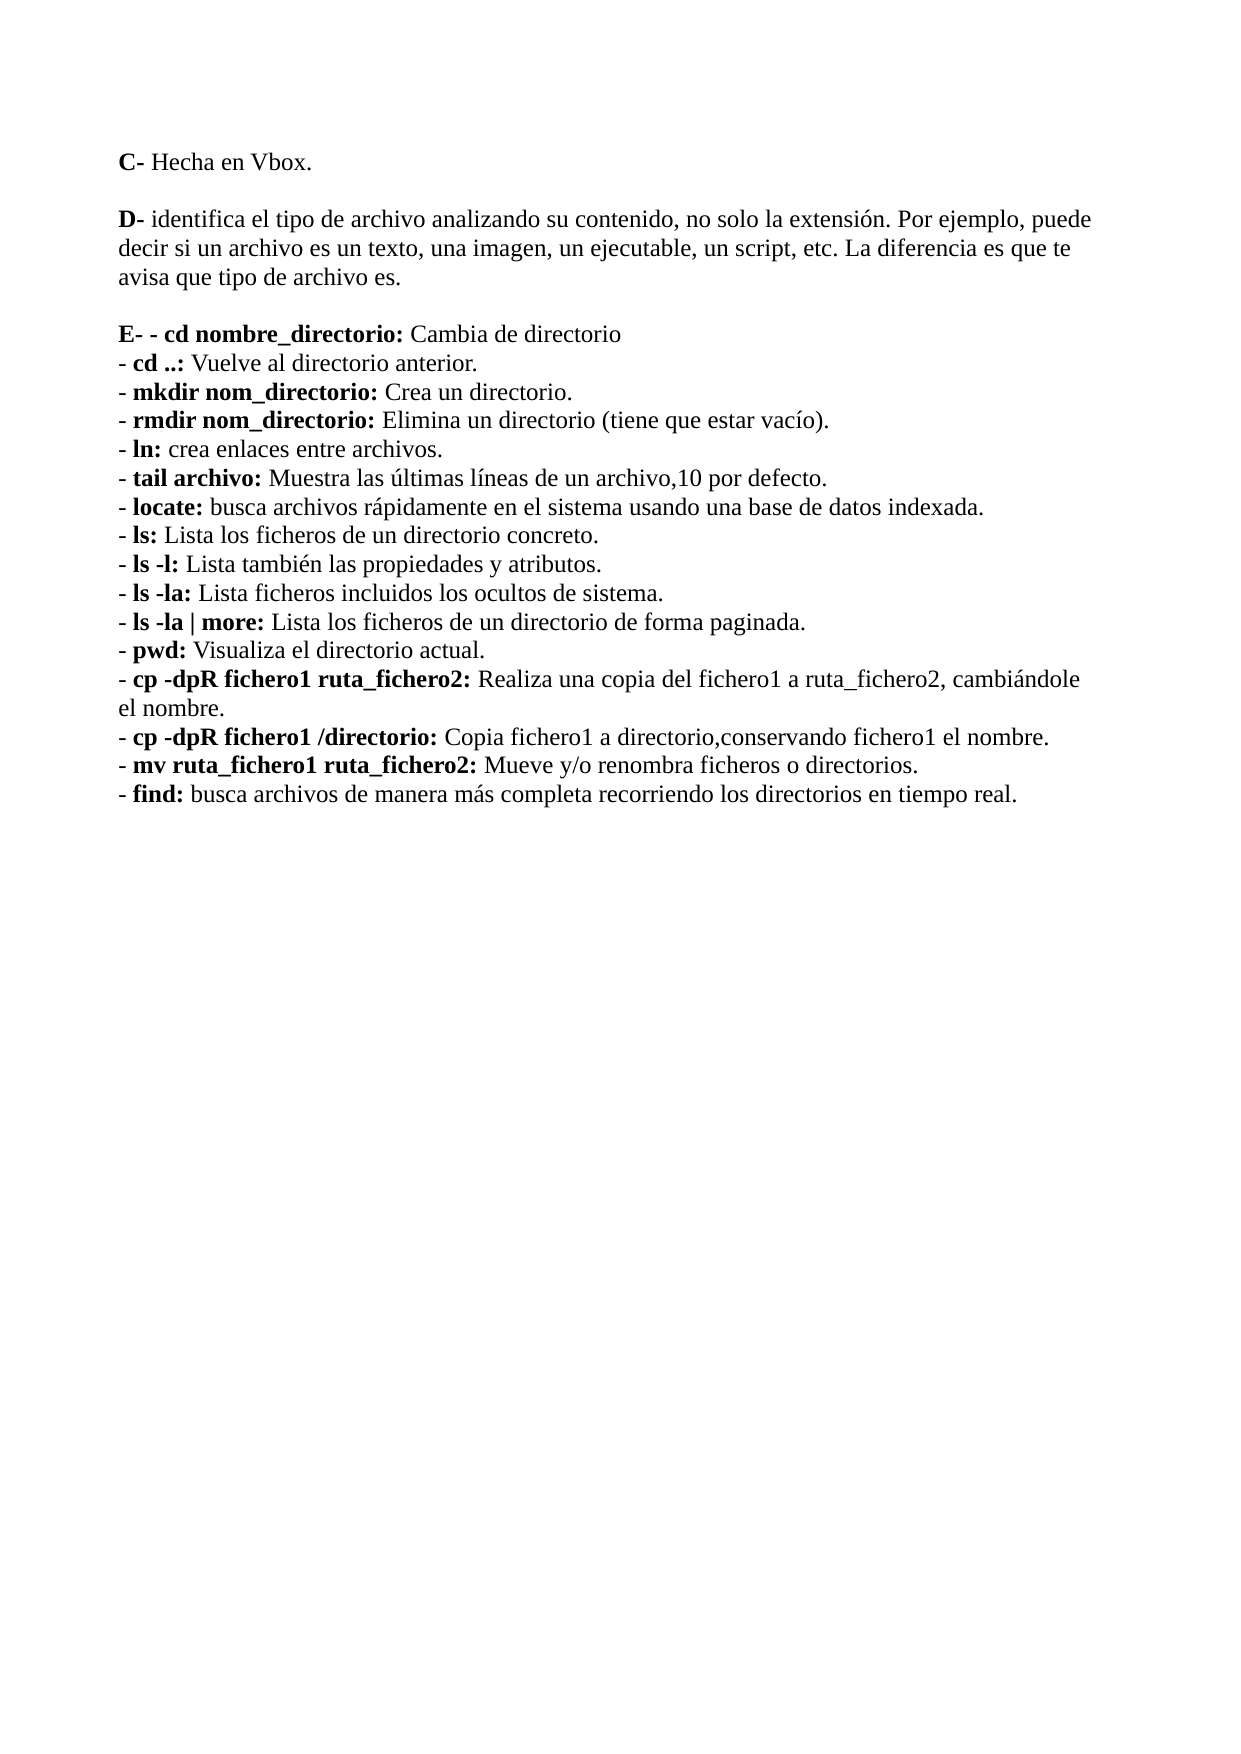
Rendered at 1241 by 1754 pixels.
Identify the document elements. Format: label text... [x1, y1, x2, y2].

text - rmdir nom_directorio: Elimina un directorio (tiene que estar vacío). [118, 406, 1122, 434]
text - tail archivo: Muestra las últimas líneas de un archivo,10 por defecto. [118, 463, 1122, 492]
text el nombre. [118, 693, 1122, 722]
text - cp -dpR fichero1 ruta_fichero2: Realiza una copia del fichero1 a ruta_fichero2, cambiándole [118, 664, 1122, 693]
text - ln: crea enlaces entre archivos. [118, 434, 1122, 463]
text - ls -l: Lista también las propiedades y atributos. [118, 549, 1122, 578]
text E- - cd nombre_directorio: Cambia de directorio [118, 319, 1122, 348]
text - ls: Lista los ficheros de un directorio concreto. [118, 521, 1122, 549]
text - locate: busca archivos rápidamente en el sistema usando una base de datos indexada. [118, 492, 1122, 521]
text - mkdir nom_directorio: Crea un directorio. [118, 377, 1122, 406]
text D- identifica el tipo de archivo analizando su contenido, no solo la extensión. Por ejemplo, puede decir si un archivo es un texto, una imagen, un ejecutable, un script, etc. La diferencia es que te avisa que tipo de archivo es. [118, 204, 1122, 291]
text - cp -dpR fichero1 /directorio: Copia fichero1 a directorio,conservando fichero1 el nombre. [118, 722, 1122, 751]
text - ls -la: Lista ficheros incluidos los ocultos de sistema. [118, 578, 1122, 607]
text - cd ..: Vuelve al directorio anterior. [118, 348, 1122, 377]
text - ls -la | more: Lista los ficheros de un directorio de forma paginada. [118, 607, 1122, 636]
text - pwd: Visualiza el directorio actual. [118, 636, 1122, 664]
text C- Hecha en Vbox. [118, 147, 1122, 176]
text - find: busca archivos de manera más completa recorriendo los directorios en tiempo real. [118, 779, 1122, 808]
text - mv ruta_fichero1 ruta_fichero2: Mueve y/o renombra ficheros o directorios. [118, 751, 1122, 779]
